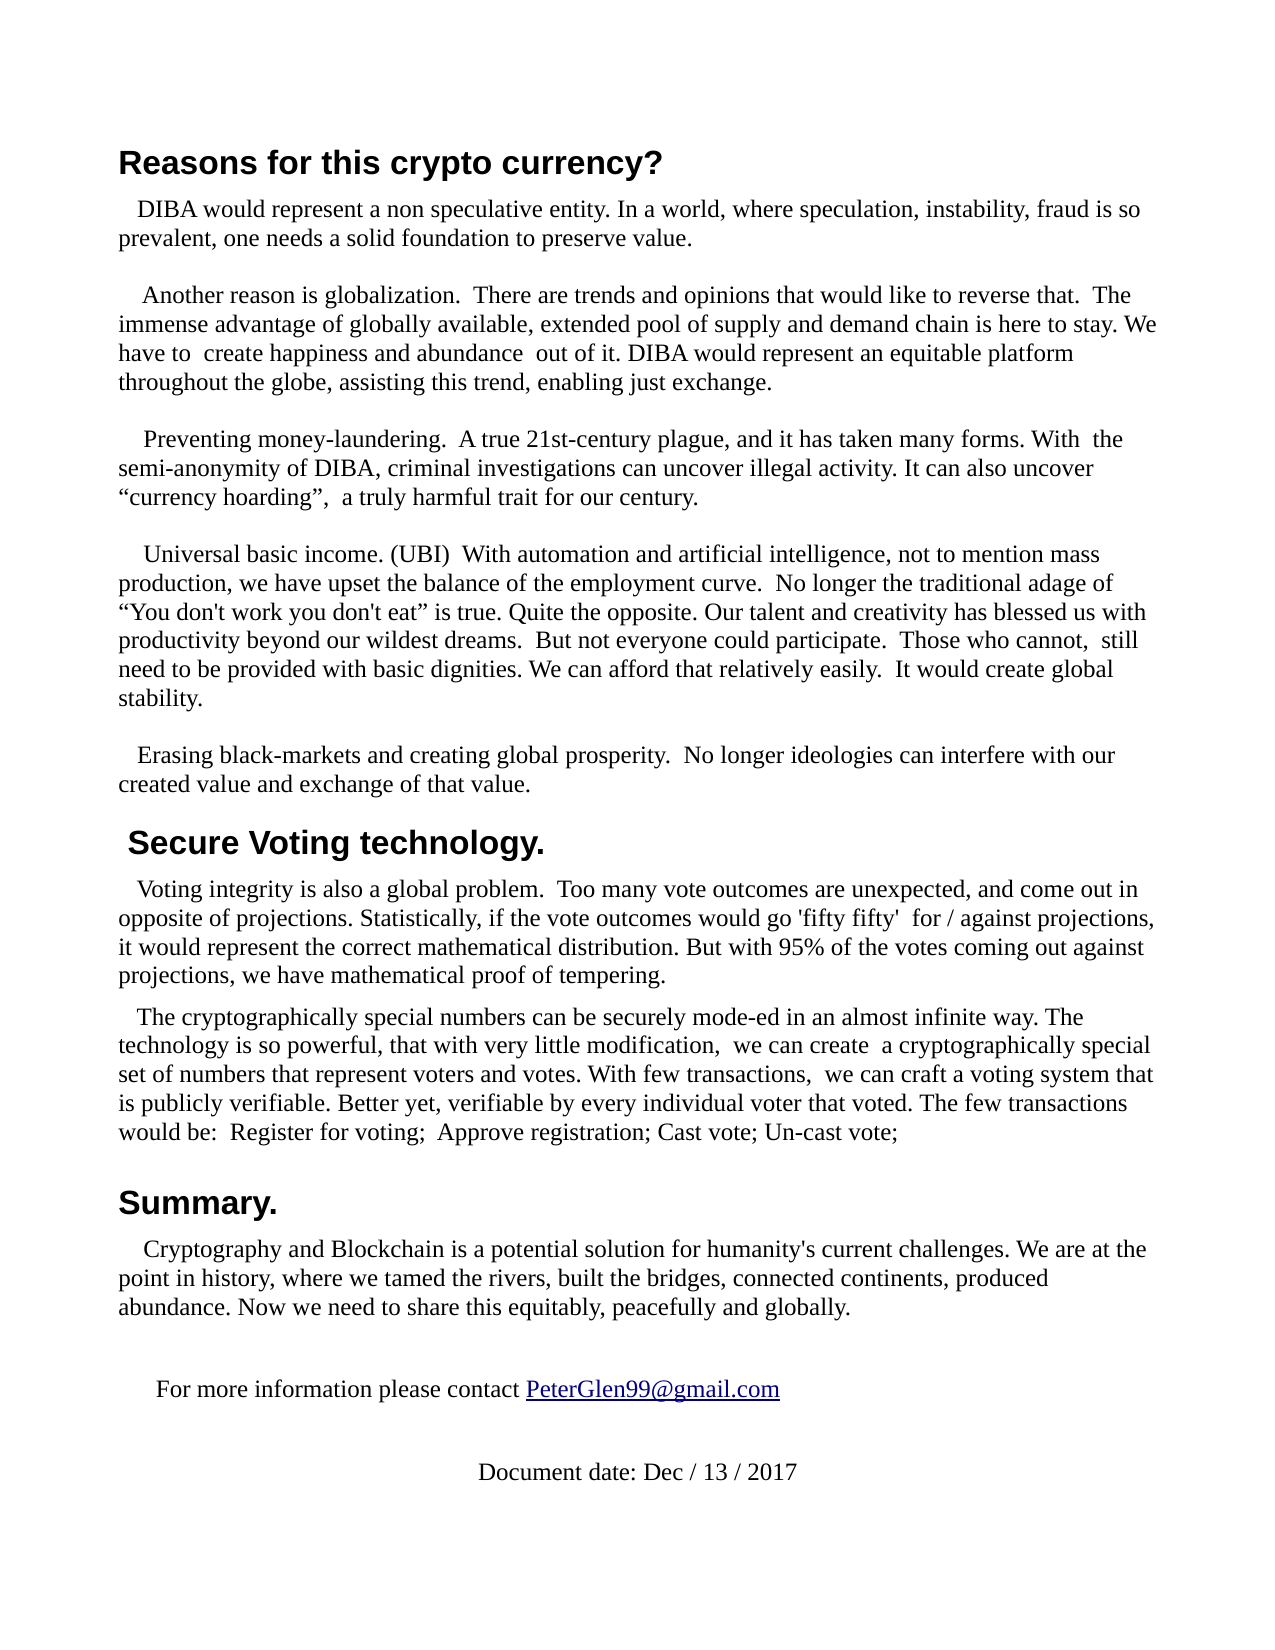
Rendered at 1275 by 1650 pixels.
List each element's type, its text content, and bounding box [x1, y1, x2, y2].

subtitle Reasons for this crypto currency? [118, 143, 1157, 182]
text Document date: Dec / 13 / 2017 [118, 1457, 1157, 1485]
text Erasing black-markets and creating global prosperity. No longer ideologies can interfere with our created value and exchange of that value. [118, 741, 1157, 798]
subtitle Summary. [118, 1183, 1157, 1222]
text Another reason is globalization. There are trends and opinions that would like to reverse that. The immense advantage of globally available, extended pool of supply and demand chain is here to stay. We have to create happiness and abundance out of it. DIBA would represent an equitable platform throughout the globe, assisting this trend, enabling just exchange. [118, 281, 1157, 396]
text Cryptography and Blockchain is a potential solution for humanity's current challenges. We are at the point in history, where we tamed the rivers, built the bridges, connected continents, produced abundance. Now we need to share this equitably, peacefully and globally. [118, 1234, 1157, 1320]
text The cryptographically special numbers can be securely mode-ed in an almost infinite way. The technology is so powerful, that with very little modification, we can create a cryptographically special set of numbers that represent voters and votes. With few transactions, we can craft a voting system that is publicly verifiable. Better yet, verifiable by every individual voter that voted. The few transactions would be: Register for voting; Approve registration; Cast vote; Un-cast vote; [118, 1002, 1157, 1145]
text For more information please contact PeterGlen99@gmail.com [118, 1374, 1157, 1403]
text Universal basic income. (UBI) With automation and artificial intelligence, not to mention mass production, we have upset the balance of the employment curve. No longer the traditional adage of “You don't work you don't eat” is true. Quite the opposite. Our talent and creativity has blessed us with productivity beyond our wildest dreams. But not everyone could participate. Those who cannot, still need to be provided with basic dignities. We can afford that relatively easily. It would create global stability. [118, 539, 1157, 712]
text Preventing money-laundering. A true 21st-century plague, and it has taken many forms. With the semi-anonymity of DIBA, criminal investigations can uncover illegal activity. It can also uncover “currency hoarding”, a truly harmful trait for our century. [118, 424, 1157, 511]
subtitle Secure Voting technology. [118, 823, 1157, 862]
text Voting integrity is also a global problem. Too many vote outcomes are unexpected, and come out in opposite of projections. Statistically, if the vote outcomes would go 'fifty fifty' for / against projections, it would represent the correct mathematical distribution. But with 95% of the votes coming out against projections, we have mathematical proof of tempering. [118, 874, 1157, 989]
text DIBA would represent a non speculative entity. In a world, where speculation, instability, fraud is so prevalent, one needs a solid foundation to preserve value. [118, 194, 1157, 252]
